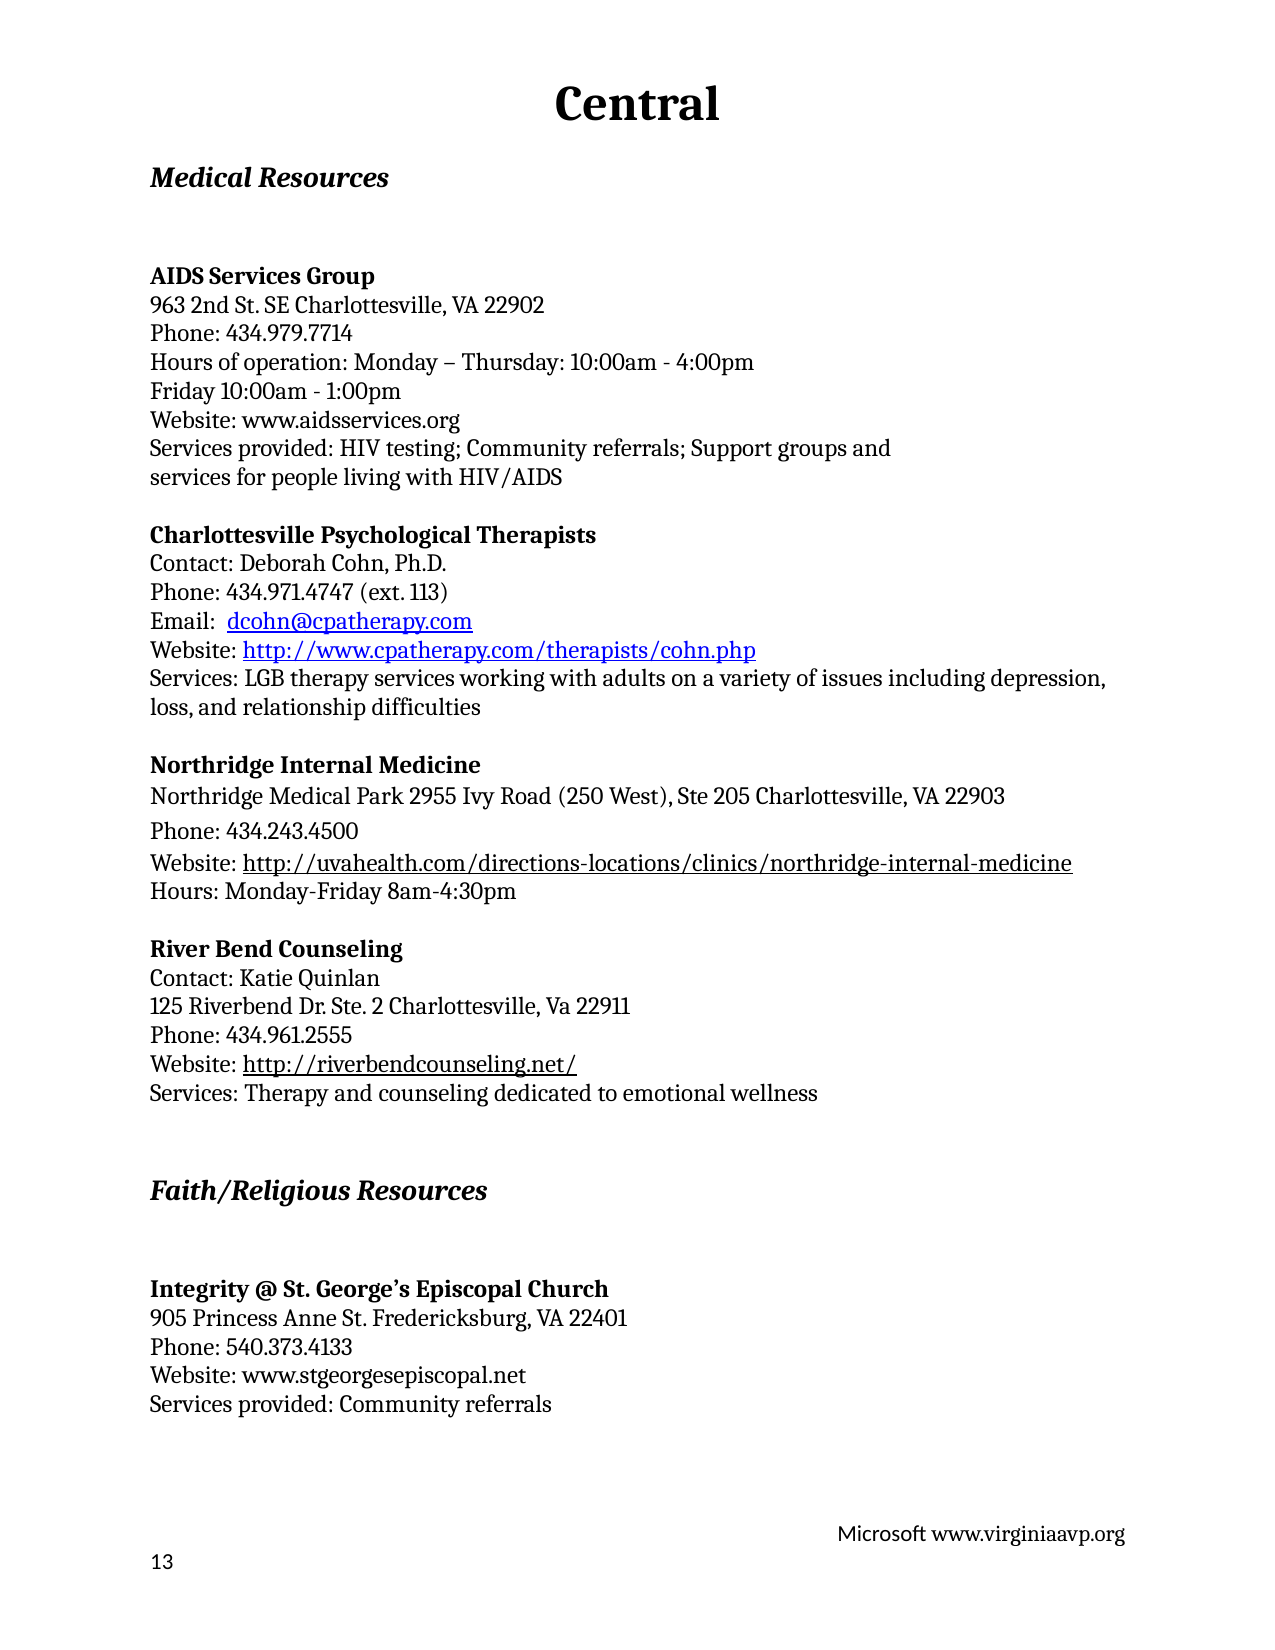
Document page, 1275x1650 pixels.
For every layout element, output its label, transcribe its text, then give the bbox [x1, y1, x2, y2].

text Services provided: HIV testing; Community referrals; Support groups and [150, 434, 1125, 463]
text 963 2nd St. SE Charlottesville, VA 22902 [150, 291, 1125, 319]
text Central [150, 75, 1125, 132]
text Phone: 540.373.4133 [150, 1332, 1125, 1361]
text Website: www.stgeorgesepiscopal.net [150, 1361, 1125, 1390]
text Northridge Medical Park 2955 Ivy Road (250 West), Ste 205 Charlottesville, VA 22903 [150, 782, 1125, 811]
text 125 Riverbend Dr. Ste. 2 Charlottesville, Va 22911 [150, 992, 1125, 1021]
text Friday 10:00am - 1:00pm [150, 377, 1125, 406]
text Phone: 434.961.2555 [150, 1021, 1125, 1050]
text Contact: Katie Quinlan [150, 963, 1125, 992]
text Website: http://www.cpatherapy.com/therapists/cohn.php [150, 636, 1125, 664]
text Website: www.aidsservices.org [150, 406, 1125, 434]
text 905 Princess Anne St. Fredericksburg, VA 22401 [150, 1304, 1125, 1332]
text River Bend Counseling [150, 935, 1125, 963]
text Phone: 434.971.4747 (ext. 113) [150, 578, 1125, 607]
text Website: http://uvahealth.com/directions-locations/clinics/northridge-internal-medicine [150, 848, 1125, 877]
text Phone: 434.979.7714 [150, 319, 1125, 348]
text Website: http://riverbendcounseling.net/ [150, 1050, 1125, 1078]
text Services provided: Community referrals [150, 1390, 1125, 1419]
text Hours: Monday-Friday 8am-4:30pm [150, 877, 1125, 906]
text Integrity @ St. George’s Episcopal Church [150, 1275, 1125, 1304]
text Email: dcohn@cpatherapy.com [150, 607, 1125, 636]
text Services: Therapy and counseling dedicated to emotional wellness [150, 1078, 1125, 1107]
text Medical Resources [150, 161, 1125, 195]
text Hours of operation: Monday – Thursday: 10:00am - 4:00pm [150, 348, 1125, 377]
text Contact: Deborah Cohn, Ph.D. [150, 549, 1125, 578]
text Phone: 434.243.4500 [150, 817, 1125, 846]
text AIDS Services Group [150, 262, 1125, 291]
text Services: LGB therapy services working with adults on a variety of issues including depression, loss, and relationship difficulties [150, 664, 1125, 722]
text services for people living with HIV/AIDS [150, 463, 1125, 492]
text Charlottesville Psychological Therapists [150, 521, 1125, 549]
text Northridge Internal Medicine [150, 751, 1125, 779]
text Faith/Religious Resources [150, 1174, 1125, 1208]
